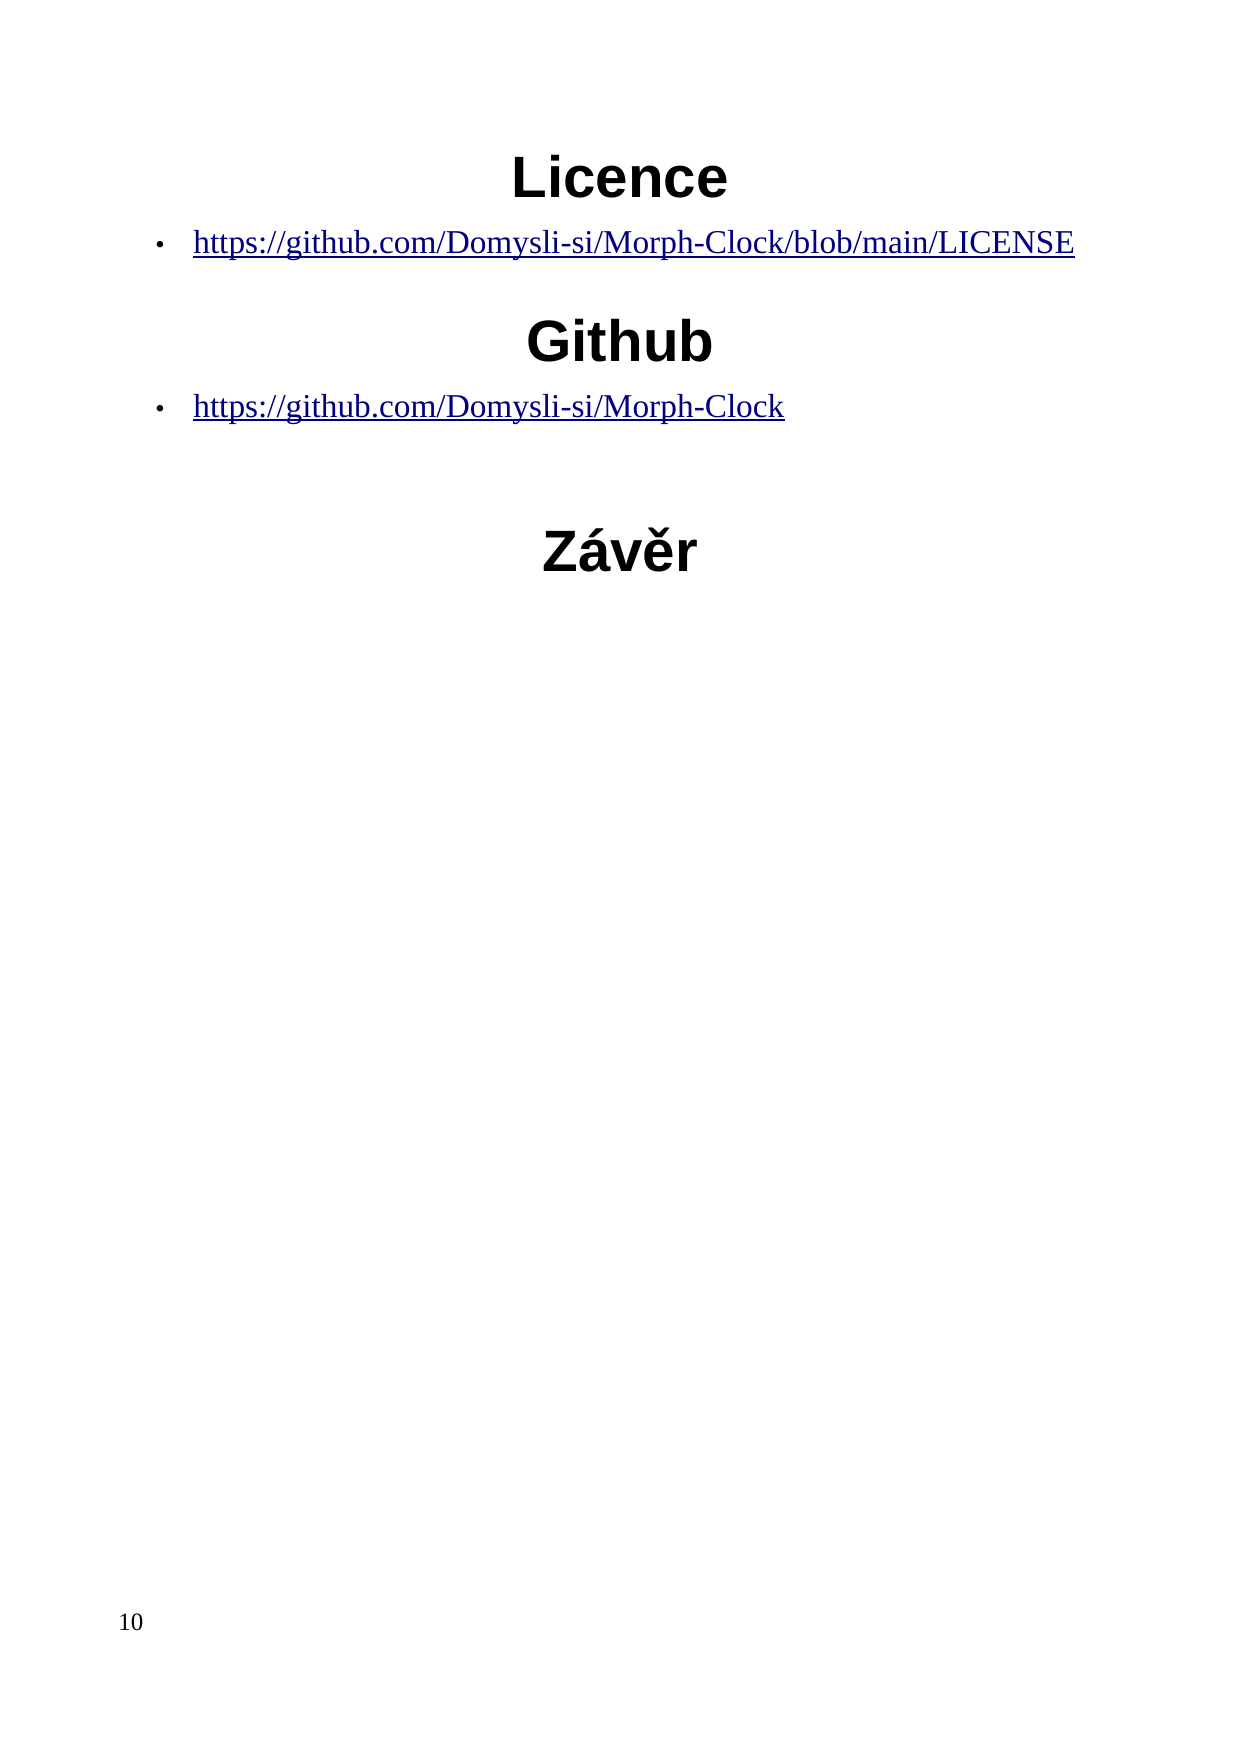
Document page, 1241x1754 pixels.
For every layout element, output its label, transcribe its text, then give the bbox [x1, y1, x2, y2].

subtitle Github [118, 306, 1122, 373]
subtitle Závěr [118, 517, 1122, 584]
list https://github.com/Domysli-si/Morph-Clock/blob/main/LICENSE [156, 223, 1122, 261]
subtitle Licence [118, 143, 1122, 210]
list https://github.com/Domysli-si/Morph-Clock [156, 386, 1122, 424]
